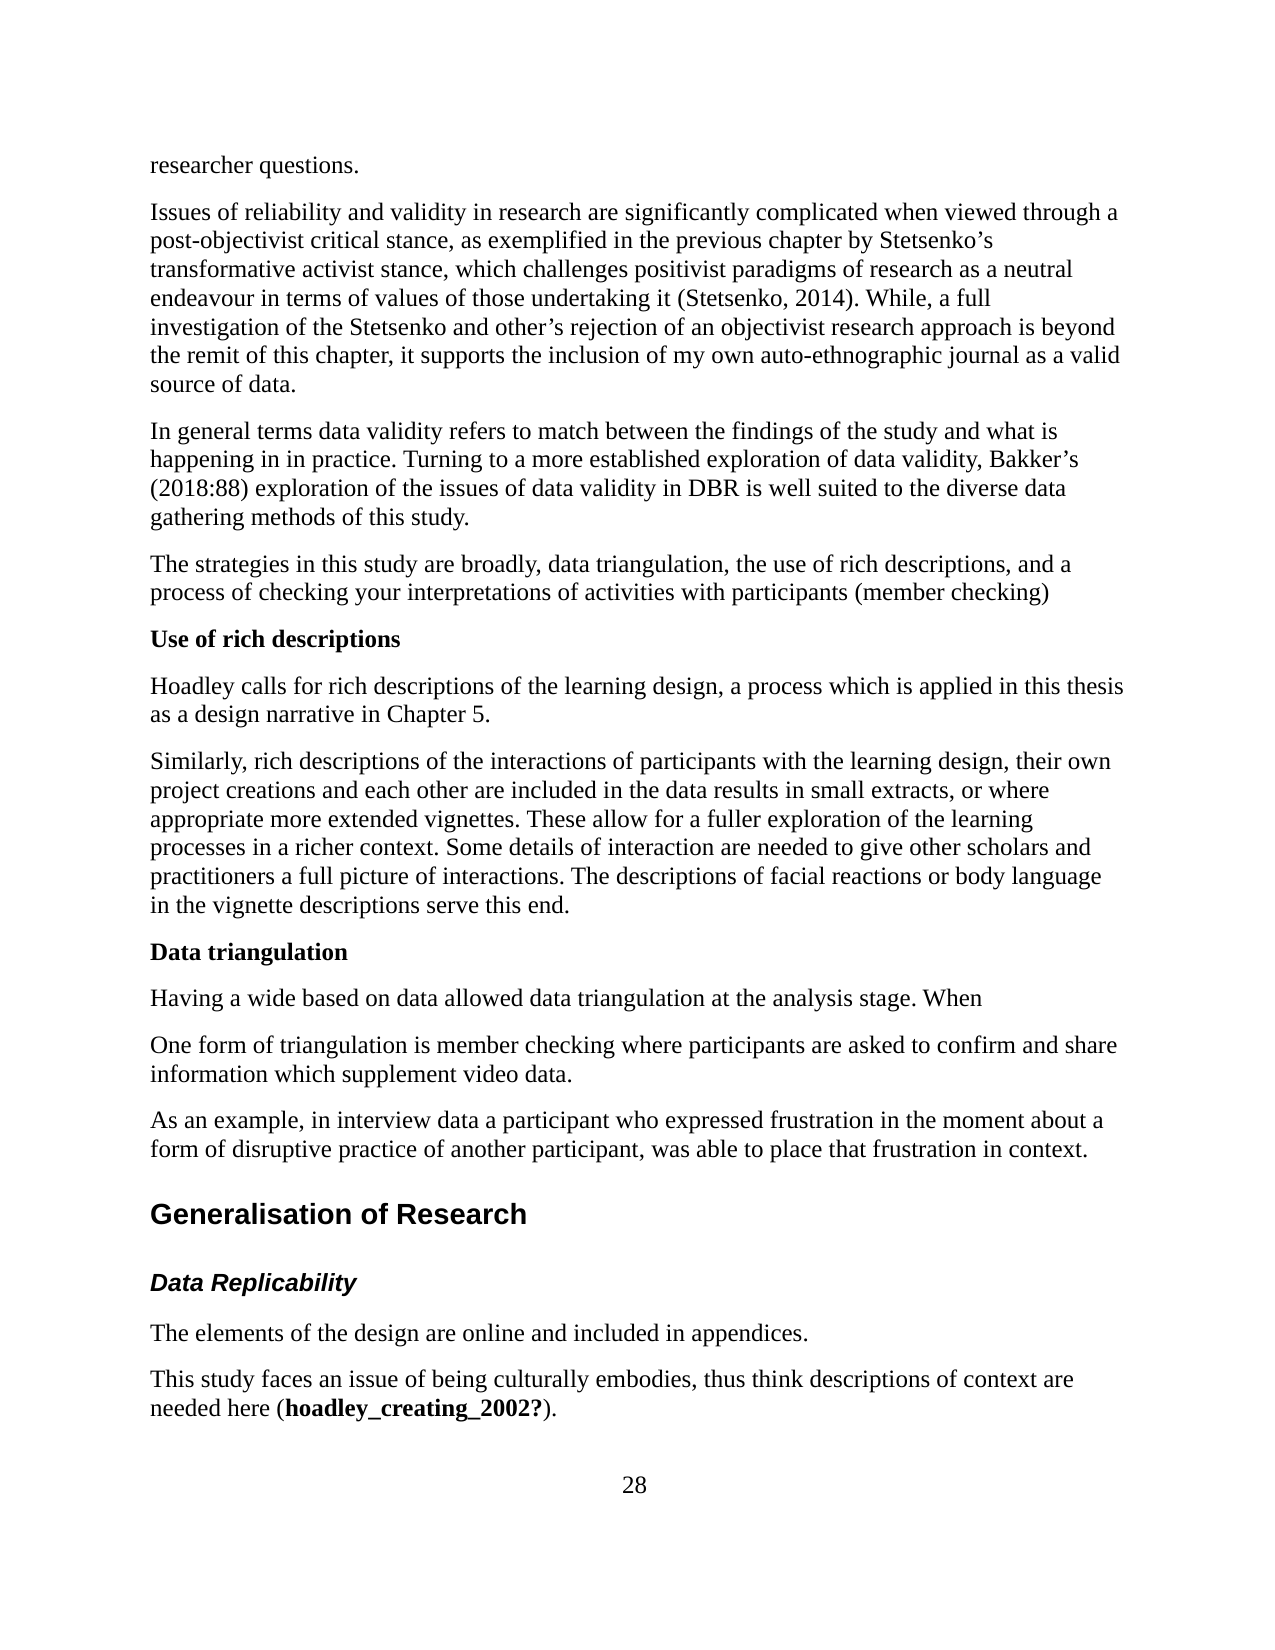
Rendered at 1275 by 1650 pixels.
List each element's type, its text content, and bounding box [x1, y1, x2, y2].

text Having a wide based on data allowed data triangulation at the analysis stage. When [150, 983, 1125, 1012]
text researcher questions. [150, 150, 1125, 179]
text Similarly, rich descriptions of the interactions of participants with the learning design, their own project creations and each other are included in the data results in small extracts, or where appropriate more extended vignettes. These allow for a fuller exploration of the learning processes in a richer context. Some details of interaction are needed to give other scholars and practitioners a full picture of interactions. The descriptions of facial reactions or body language in the vignette descriptions serve this end. [150, 746, 1125, 919]
text In general terms data validity refers to match between the findings of the study and what is happening in in practice. Turning to a more established exploration of data validity, Bakker’s (2018:88) exploration of the issues of data validity in DBR is well suited to the diverse data gathering methods of this study. [150, 416, 1125, 531]
text Data triangulation [150, 937, 1125, 965]
text Hoadley calls for rich descriptions of the learning design, a process which is applied in this thesis as a design narrative in Chapter 5. [150, 671, 1125, 728]
subtitle Generalisation of Research [150, 1197, 1125, 1230]
text The strategies in this study are broadly, data triangulation, the use of rich descriptions, and a process of checking your interpretations of activities with participants (member checking) [150, 549, 1125, 606]
text Use of rich descriptions [150, 624, 1125, 653]
subtitle Data Replicability [150, 1268, 1125, 1296]
text One form of triangulation is member checking where participants are asked to confirm and share information which supplement video data. [150, 1030, 1125, 1087]
text As an example, in interview data a participant who expressed frustration in the moment about a form of disruptive practice of another participant, was able to place that frustration in context. [150, 1105, 1125, 1163]
text The elements of the design are online and included in appendices. [150, 1318, 1125, 1347]
text Issues of reliability and validity in research are significantly complicated when viewed through a post-objectivist critical stance, as exemplified in the previous chapter by Stetsenko’s transformative activist stance, which challenges positivist paradigms of research as a neutral endeavour in terms of values of those undertaking it (Stetsenko, 2014). While, a full investigation of the Stetsenko and other’s rejection of an objectivist research approach is beyond the remit of this chapter, it supports the inclusion of my own auto-ethnographic journal as a valid source of data. [150, 197, 1125, 398]
text This study faces an issue of being culturally embodies, thus think descriptions of context are needed here (hoadley_creating_2002?). [150, 1364, 1125, 1422]
